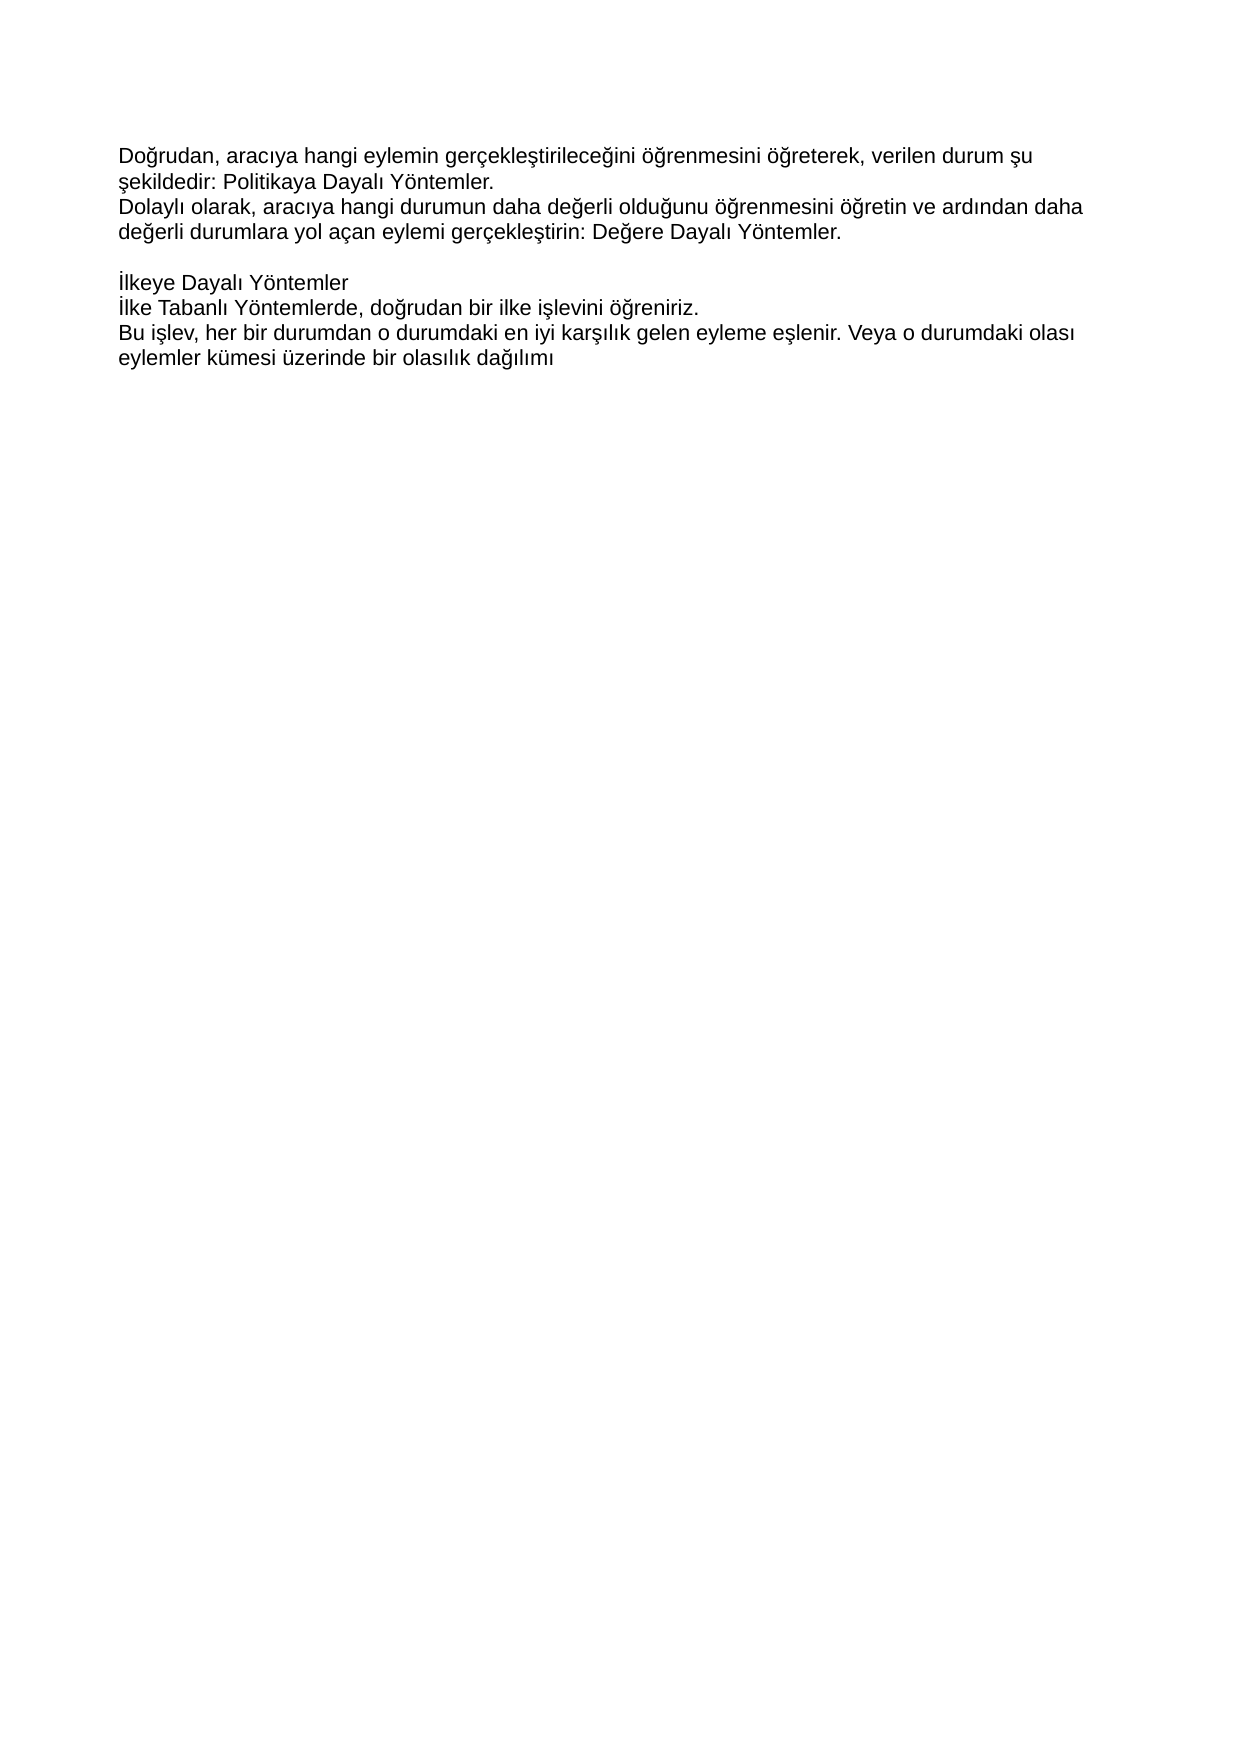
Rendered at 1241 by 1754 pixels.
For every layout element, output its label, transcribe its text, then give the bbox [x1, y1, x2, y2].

text İlkeye Dayalı Yöntemler İlke Tabanlı Yöntemlerde, doğrudan bir ilke işlevini öğreniriz. Bu işlev, her bir durumdan o durumdaki en iyi karşılık gelen eyleme eşlenir. Veya o durumdaki olası eylemler kümesi üzerinde bir olasılık dağılımı [118, 269, 1122, 370]
text Doğrudan, aracıya hangi eylemin gerçekleştirileceğini öğrenmesini öğreterek, verilen durum şu şekildedir: Politikaya Dayalı Yöntemler. Dolaylı olarak, aracıya hangi durumun daha değerli olduğunu öğrenmesini öğretin ve ardından daha değerli durumlara yol açan eylemi gerçekleştirin: Değere Dayalı Yöntemler. [118, 118, 1122, 244]
